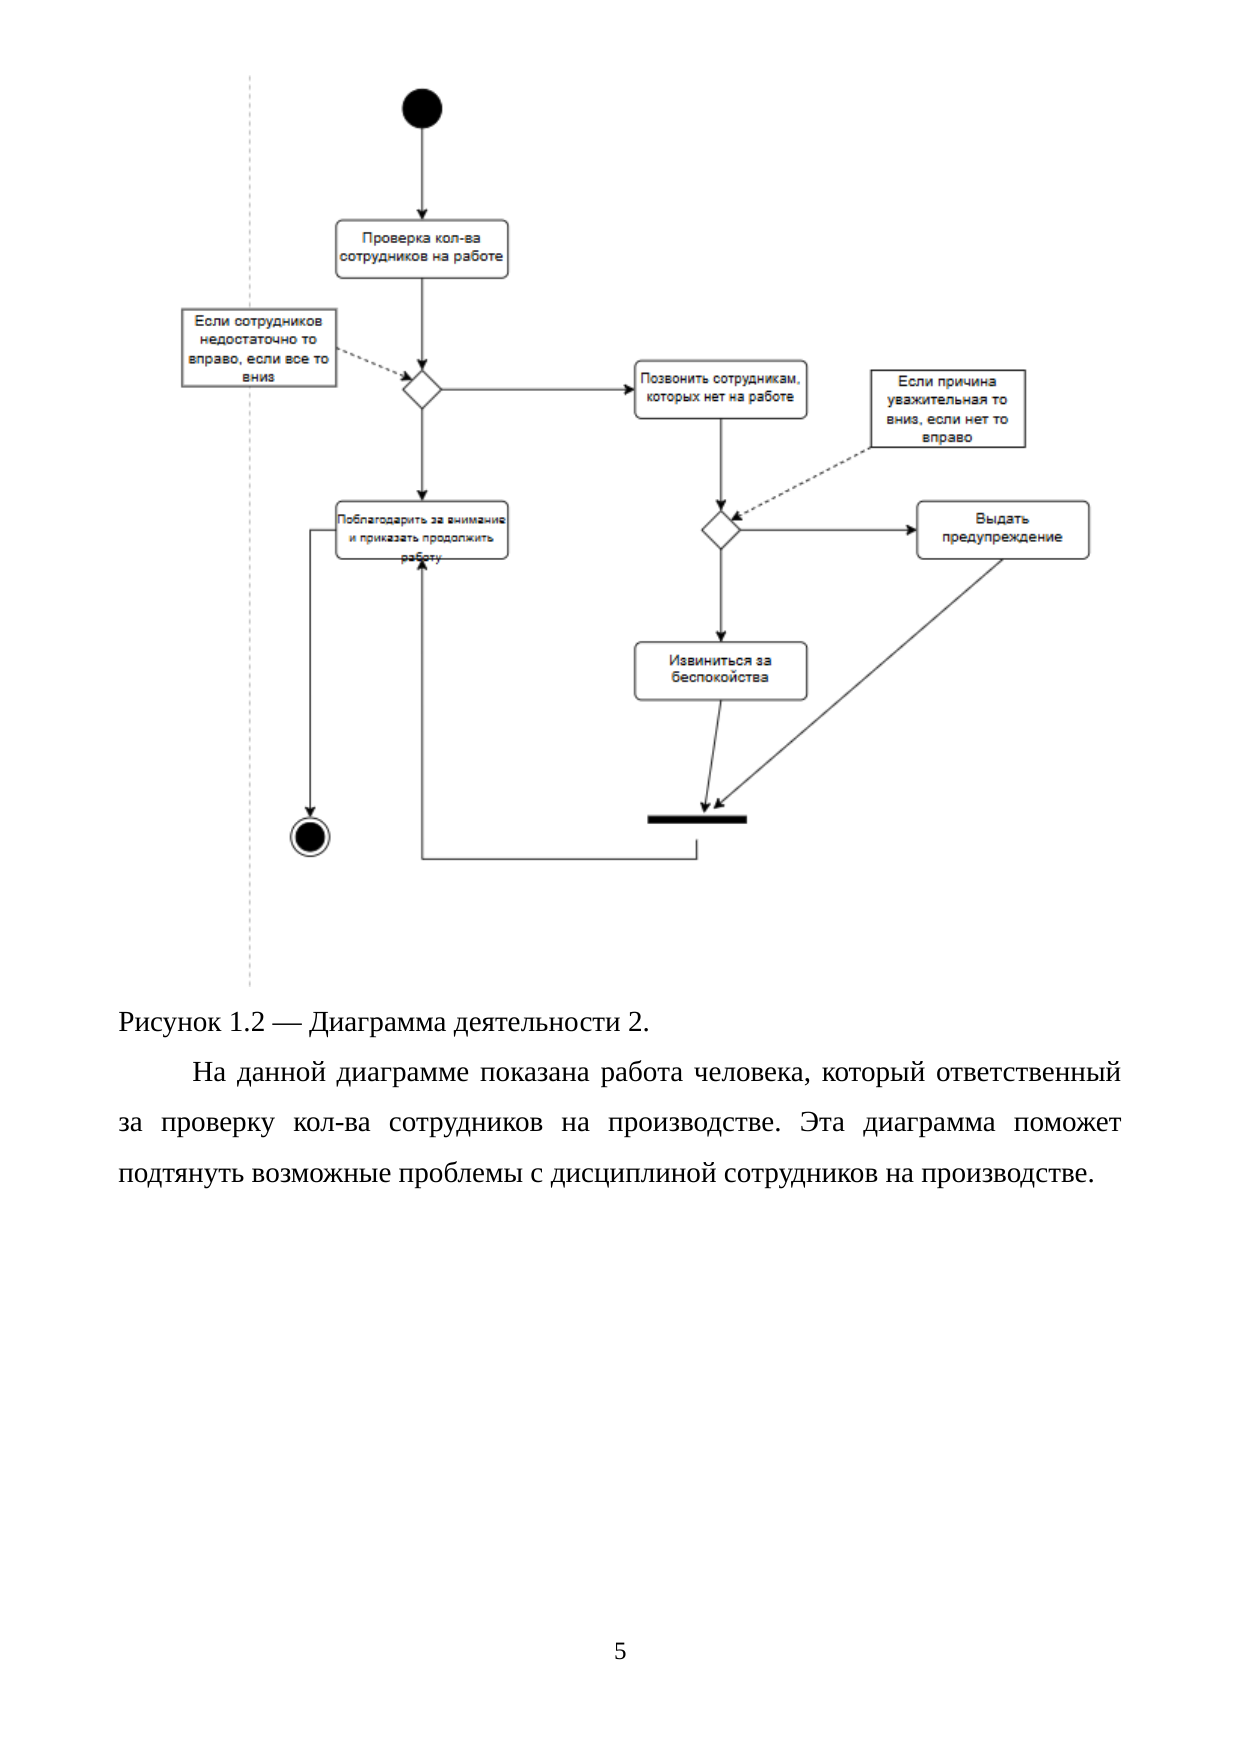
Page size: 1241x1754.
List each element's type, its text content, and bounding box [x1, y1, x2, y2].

text Рисунок 1.2 — Диаграмма деятельности 2. [118, 987, 1122, 1037]
text На данной диаграмме показана работа человека, который ответственный за проверку кол-ва сотрудников на производстве. Эта диаграмма поможет подтянуть возможные проблемы с дисциплиной сотрудников на производстве. [118, 1054, 1122, 1188]
